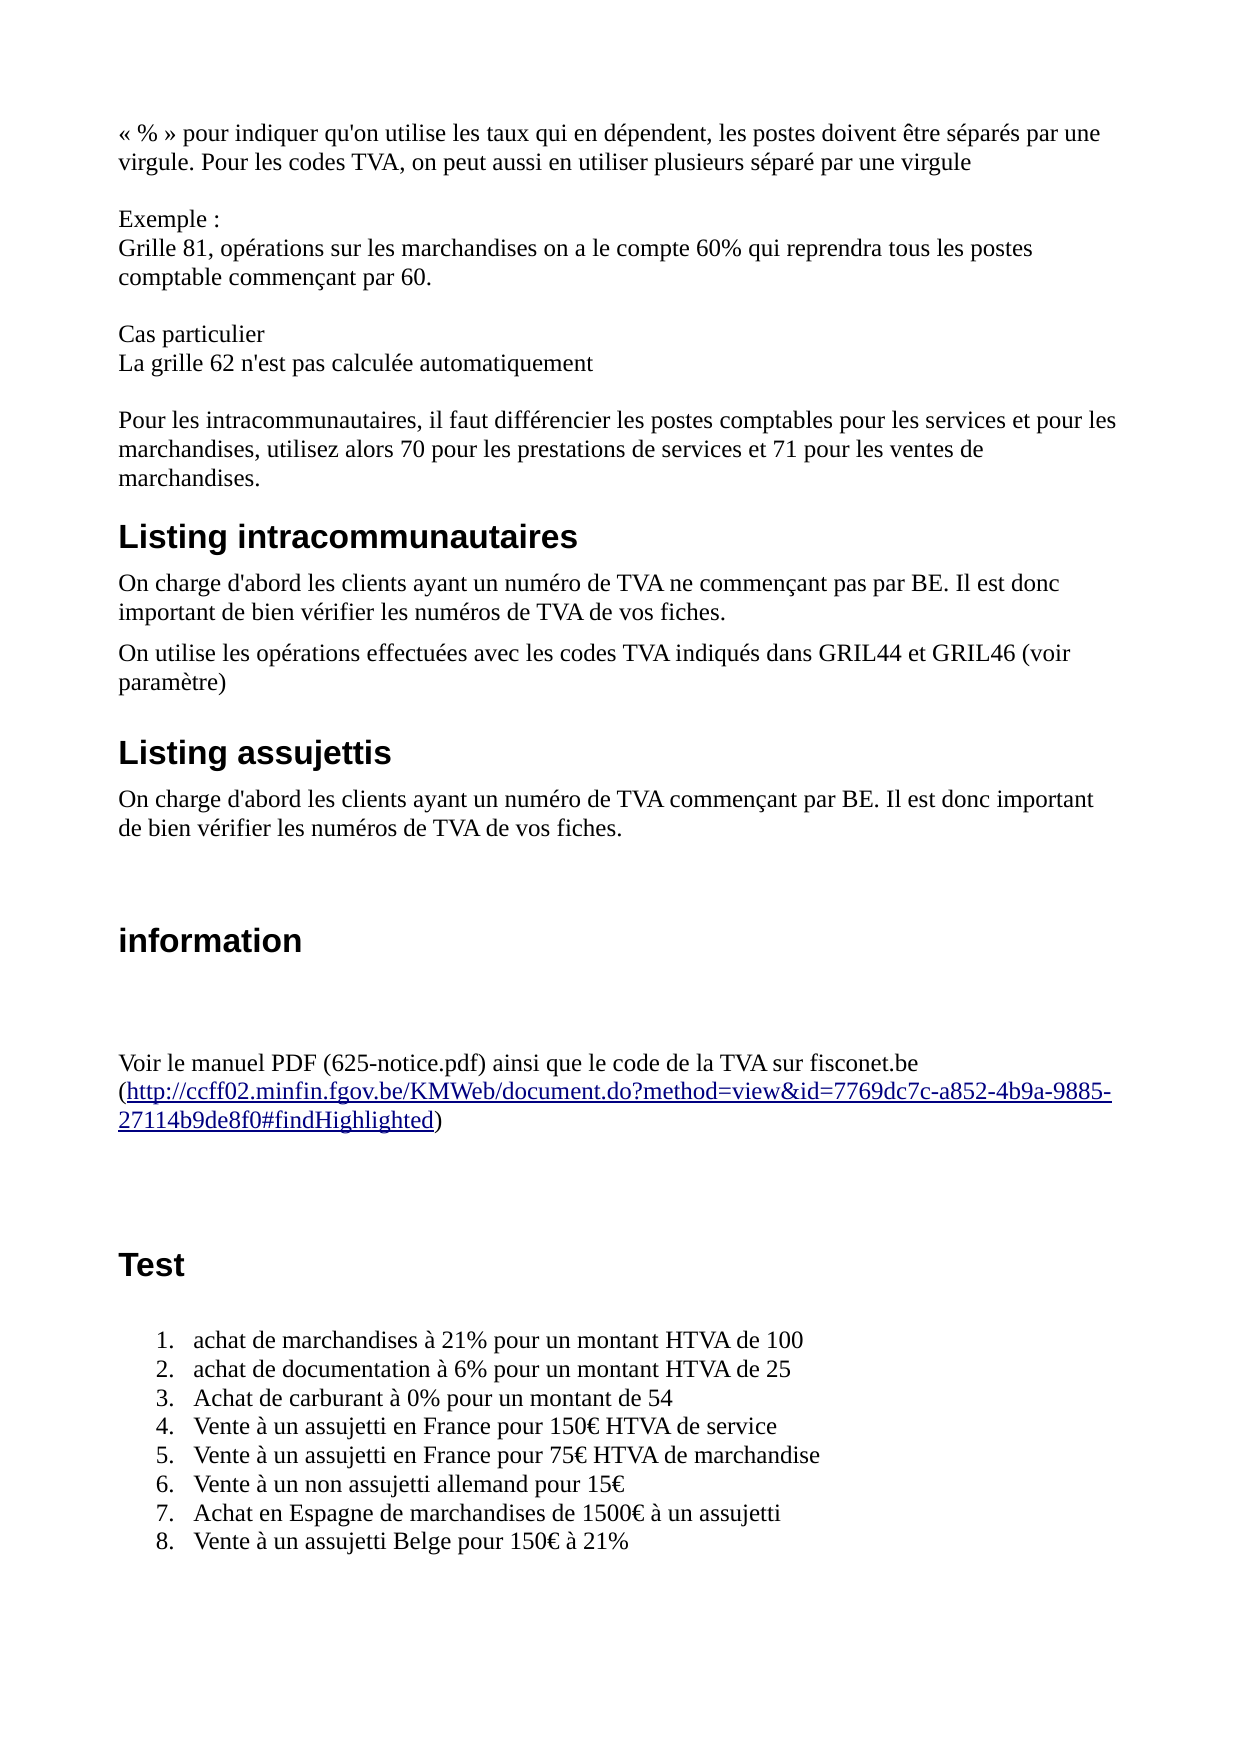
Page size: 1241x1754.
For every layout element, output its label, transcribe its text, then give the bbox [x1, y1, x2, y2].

subtitle Test [118, 1245, 1122, 1284]
text comptable commençant par 60. [118, 262, 1122, 291]
text Cas particulier [118, 319, 1122, 348]
text « % » pour indiquer qu'on utilise les taux qui en dépendent, les postes doivent être séparés par une virgule. Pour les codes TVA, on peut aussi en utiliser plusieurs séparé par une virgule [118, 118, 1122, 176]
subtitle Listing intracommunautaires [118, 517, 1122, 556]
subtitle information [118, 920, 1122, 959]
list Achat en Espagne de marchandises de 1500€ à un assujetti [156, 1498, 1122, 1526]
list Vente à un non assujetti allemand pour 15€ [156, 1469, 1122, 1498]
list Vente à un assujetti en France pour 150€ HTVA de service [156, 1411, 1122, 1440]
list Vente à un assujetti Belge pour 150€ à 21% [156, 1526, 1122, 1555]
text Exemple : [118, 204, 1122, 233]
text Voir le manuel PDF (625-notice.pdf) ainsi que le code de la TVA sur fisconet.be (http://ccff02.minfin.fgov.be/KMWeb/document.do?method=view&id=7769dc7c-a852-4b9a-9885-27114b9de8f0#findHighlighted) [118, 1048, 1122, 1134]
text La grille 62 n'est pas calculée automatiquement [118, 348, 1122, 377]
subtitle Listing assujettis [118, 733, 1122, 772]
text On charge d'abord les clients ayant un numéro de TVA commençant par BE. Il est donc important de bien vérifier les numéros de TVA de vos fiches. [118, 784, 1122, 842]
text On utilise les opérations effectuées avec les codes TVA indiqués dans GRIL44 et GRIL46 (voir paramètre) [118, 638, 1122, 696]
list Vente à un assujetti en France pour 75€ HTVA de marchandise [156, 1440, 1122, 1469]
list achat de documentation à 6% pour un montant HTVA de 25 [156, 1354, 1122, 1383]
list achat de marchandises à 21% pour un montant HTVA de 100 [156, 1325, 1122, 1354]
text Pour les intracommunautaires, il faut différencier les postes comptables pour les services et pour les marchandises, utilisez alors 70 pour les prestations de services et 71 pour les ventes de marchandises. [118, 406, 1122, 492]
text Grille 81, opérations sur les marchandises on a le compte 60% qui reprendra tous les postes [118, 233, 1122, 262]
list Achat de carburant à 0% pour un montant de 54 [156, 1383, 1122, 1411]
text On charge d'abord les clients ayant un numéro de TVA ne commençant pas par BE. Il est donc important de bien vérifier les numéros de TVA de vos fiches. [118, 568, 1122, 626]
